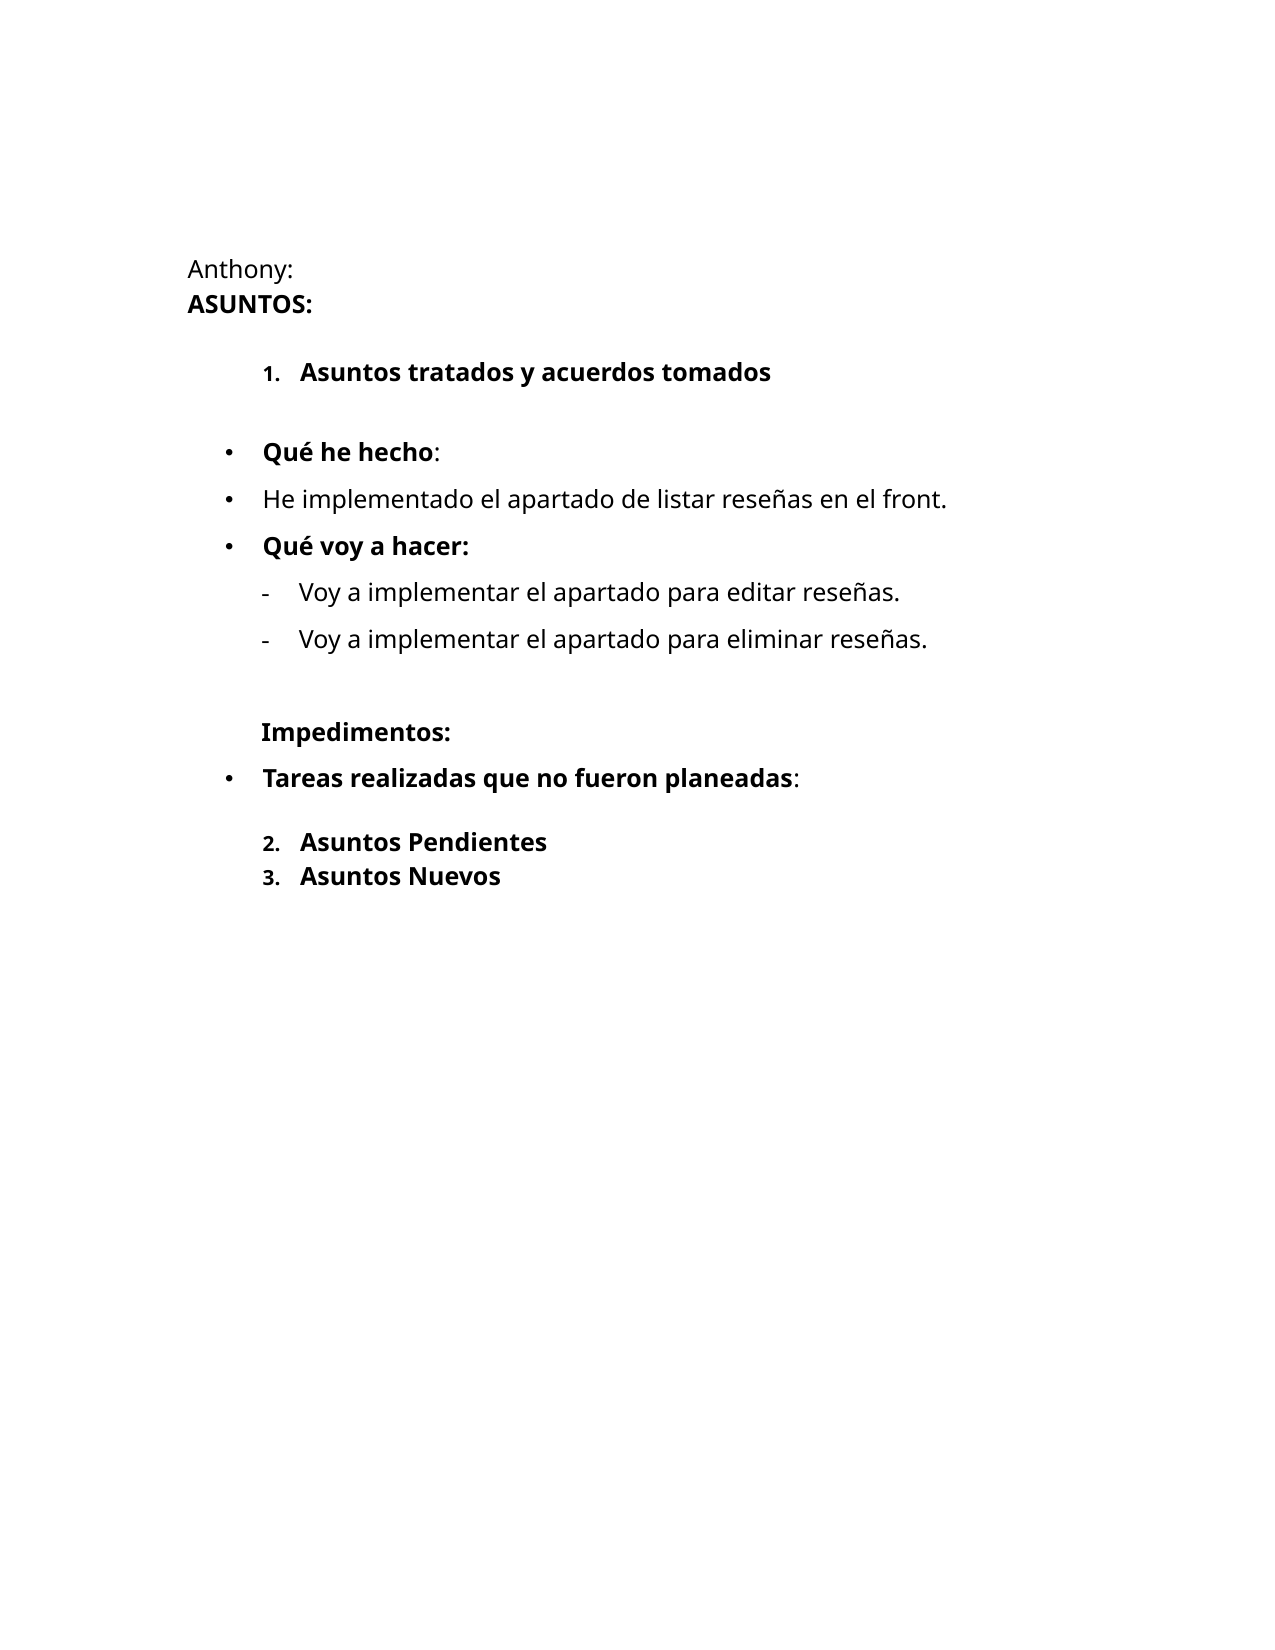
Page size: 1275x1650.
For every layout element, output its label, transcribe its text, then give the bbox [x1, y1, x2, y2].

list Qué voy a hacer: [225, 528, 1087, 562]
list Qué he hecho: [225, 435, 1087, 469]
list Asuntos tratados y acuerdos tomados [262, 354, 1087, 388]
text ASUNTOS: [187, 286, 1087, 320]
list He implementado el apartado de listar reseñas en el front. [225, 482, 1087, 516]
list Asuntos Nuevos [262, 858, 1087, 892]
text Impedimentos: [261, 714, 1087, 748]
list Tareas realizadas que no fueron planeadas: [225, 761, 1087, 795]
list Voy a implementar el apartado para editar reseñas. [261, 575, 1087, 609]
text Anthony: [187, 252, 1087, 286]
list Asuntos Pendientes [262, 824, 1087, 858]
list Voy a implementar el apartado para eliminar reseñas. [261, 621, 1087, 655]
